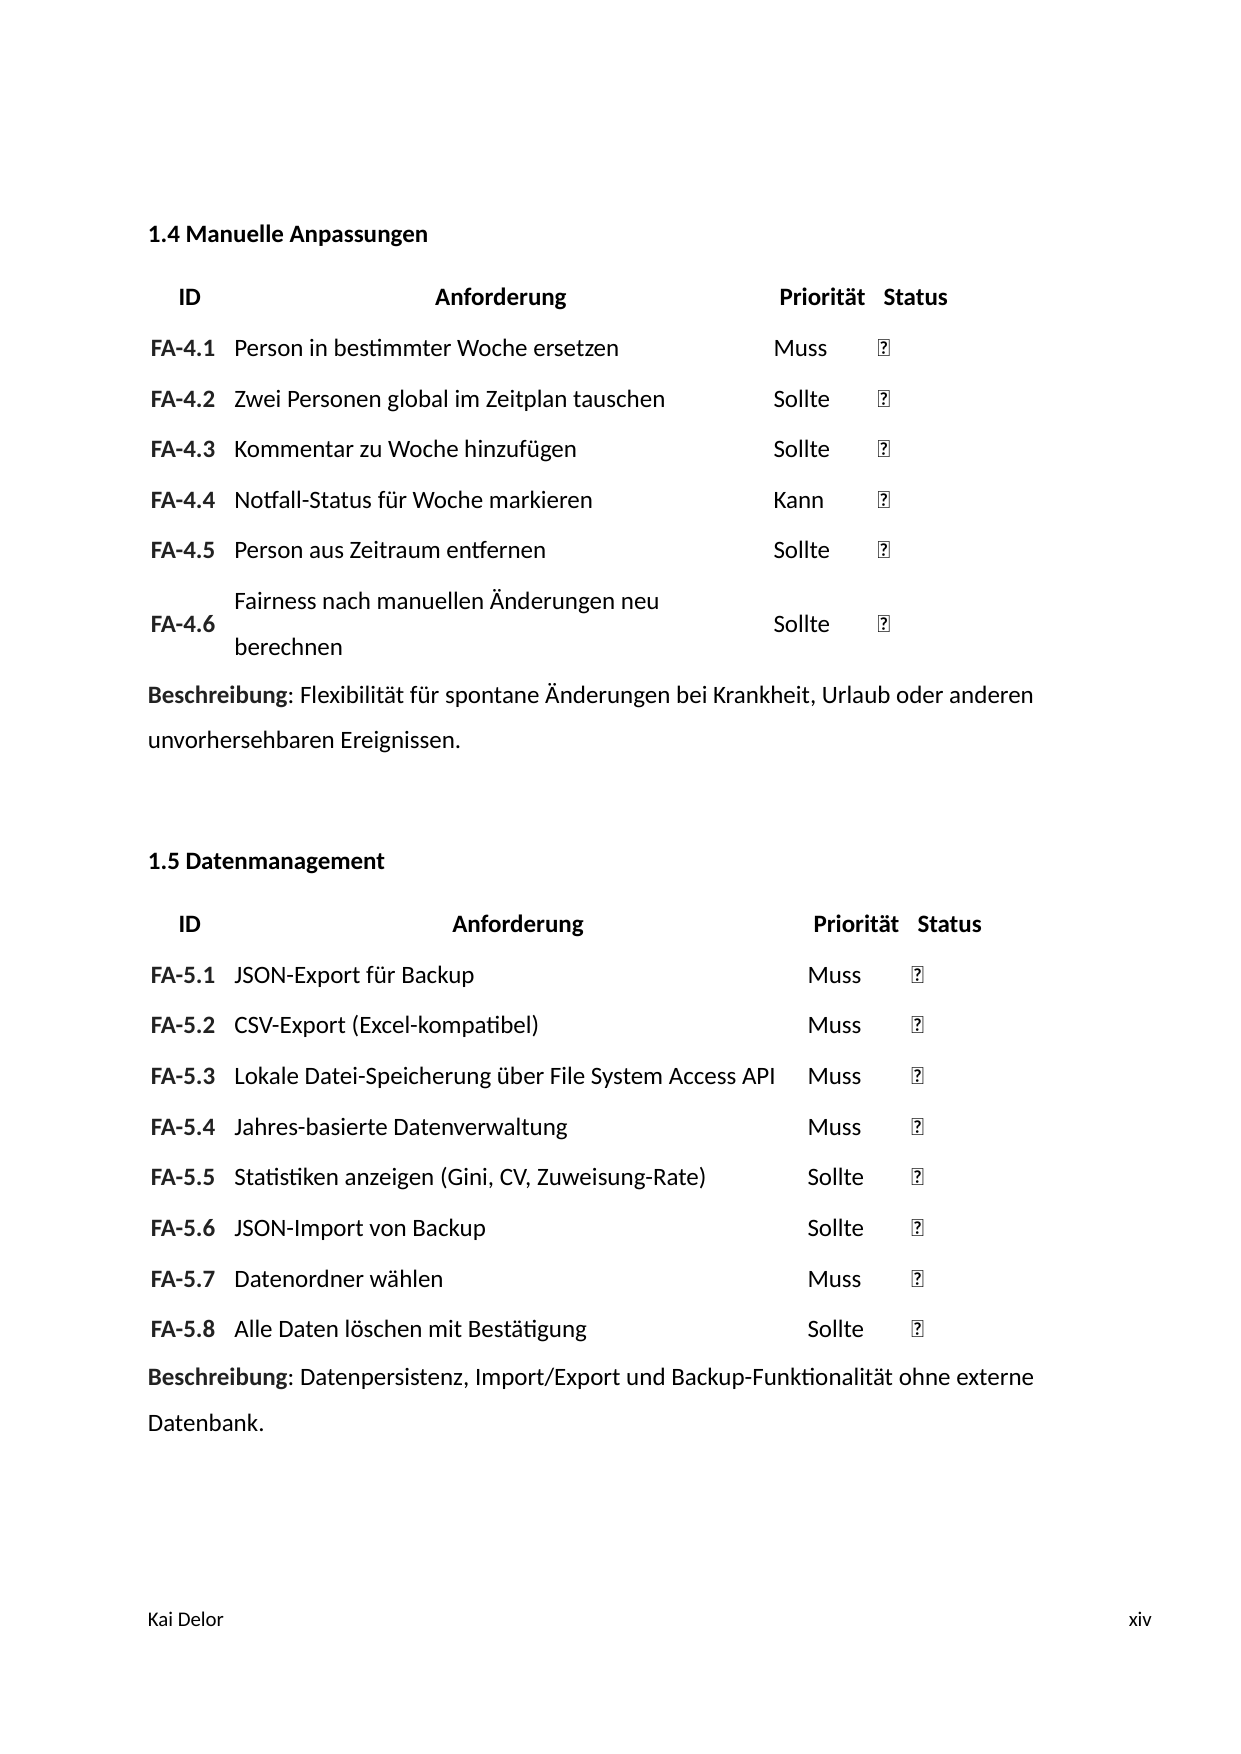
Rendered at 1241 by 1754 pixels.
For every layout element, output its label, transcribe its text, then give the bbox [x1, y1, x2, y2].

table_cell Muss [804, 956, 908, 1007]
table_cell JSON-Import von Backup [231, 1209, 804, 1260]
table_cell Muss [804, 1260, 908, 1310]
text 1.5 Datenmanagement [148, 845, 1152, 876]
table_cell ✅ [874, 329, 957, 380]
table_header ID [148, 279, 231, 329]
table_header Status [874, 279, 957, 329]
table_cell FA-5.3 [148, 1057, 231, 1108]
table_cell Sollte [770, 583, 874, 679]
table_cell FA-5.2 [148, 1007, 231, 1057]
text Beschreibung: Datenpersistenz, Import/Export und Backup-Funktionalität ohne externe Datenbank. [148, 1361, 1152, 1437]
table_cell FA-4.5 [148, 532, 231, 582]
table_cell ✅ [874, 431, 957, 481]
text 1.4 Manuelle Anpassungen [148, 218, 1152, 249]
text Beschreibung: Flexibilität für spontane Änderungen bei Krankheit, Urlaub oder anderen unvorhersehbaren Ereignissen. [148, 679, 1152, 755]
table_cell Kann [770, 481, 874, 532]
table_cell Alle Daten löschen mit Bestätigung [231, 1310, 804, 1361]
table_cell FA-5.6 [148, 1209, 231, 1260]
table_header Priorität [770, 279, 874, 329]
table_cell FA-4.4 [148, 481, 231, 532]
table_header Status [908, 905, 991, 956]
table_cell Sollte [770, 380, 874, 431]
table_cell ✅ [908, 1159, 991, 1209]
table_header ID [148, 905, 231, 956]
table_cell Sollte [770, 431, 874, 481]
table_cell Sollte [804, 1310, 908, 1361]
table_cell Fairness nach manuellen Änderungen neu berechnen [231, 583, 770, 679]
table_cell Muss [804, 1007, 908, 1057]
table_header Anforderung [231, 905, 804, 956]
table_cell FA-4.3 [148, 431, 231, 481]
table_cell Lokale Datei-Speicherung über File System Access API [231, 1057, 804, 1108]
table_cell ✅ [874, 380, 957, 431]
table_cell JSON-Export für Backup [231, 956, 804, 1007]
table_cell Person in bestimmter Woche ersetzen [231, 329, 770, 380]
table_cell FA-5.1 [148, 956, 231, 1007]
table_cell Zwei Personen global im Zeitplan tauschen [231, 380, 770, 431]
table_cell FA-5.5 [148, 1159, 231, 1209]
table_cell ✅ [908, 1310, 991, 1361]
table_cell Datenordner wählen [231, 1260, 804, 1310]
table_cell Statistiken anzeigen (Gini, CV, Zuweisung-Rate) [231, 1159, 804, 1209]
table_cell Muss [770, 329, 874, 380]
table_cell Sollte [770, 532, 874, 582]
table_cell ✅ [908, 956, 991, 1007]
table_cell Jahres-basierte Datenverwaltung [231, 1108, 804, 1158]
table_cell FA-5.8 [148, 1310, 231, 1361]
table_cell CSV-Export (Excel-kompatibel) [231, 1007, 804, 1057]
table_cell Sollte [804, 1209, 908, 1260]
table_cell ✅ [874, 481, 957, 532]
table_cell ✅ [874, 532, 957, 582]
table_header Anforderung [231, 279, 770, 329]
table_cell FA-4.6 [148, 583, 231, 679]
table_cell Kommentar zu Woche hinzufügen [231, 431, 770, 481]
table_cell ✅ [908, 1260, 991, 1310]
table_cell FA-5.4 [148, 1108, 231, 1158]
table_cell ✅ [908, 1057, 991, 1108]
table_cell Muss [804, 1057, 908, 1108]
table_cell Person aus Zeitraum entfernen [231, 532, 770, 582]
table_header Priorität [804, 905, 908, 956]
table_cell ✅ [908, 1007, 991, 1057]
table_cell FA-4.2 [148, 380, 231, 431]
table_cell Muss [804, 1108, 908, 1158]
table_cell Notfall-Status für Woche markieren [231, 481, 770, 532]
table_cell ✅ [908, 1209, 991, 1260]
table_cell FA-5.7 [148, 1260, 231, 1310]
table_cell ✅ [908, 1108, 991, 1158]
table_cell FA-4.1 [148, 329, 231, 380]
table_cell ✅ [874, 583, 957, 679]
table_cell Sollte [804, 1159, 908, 1209]
